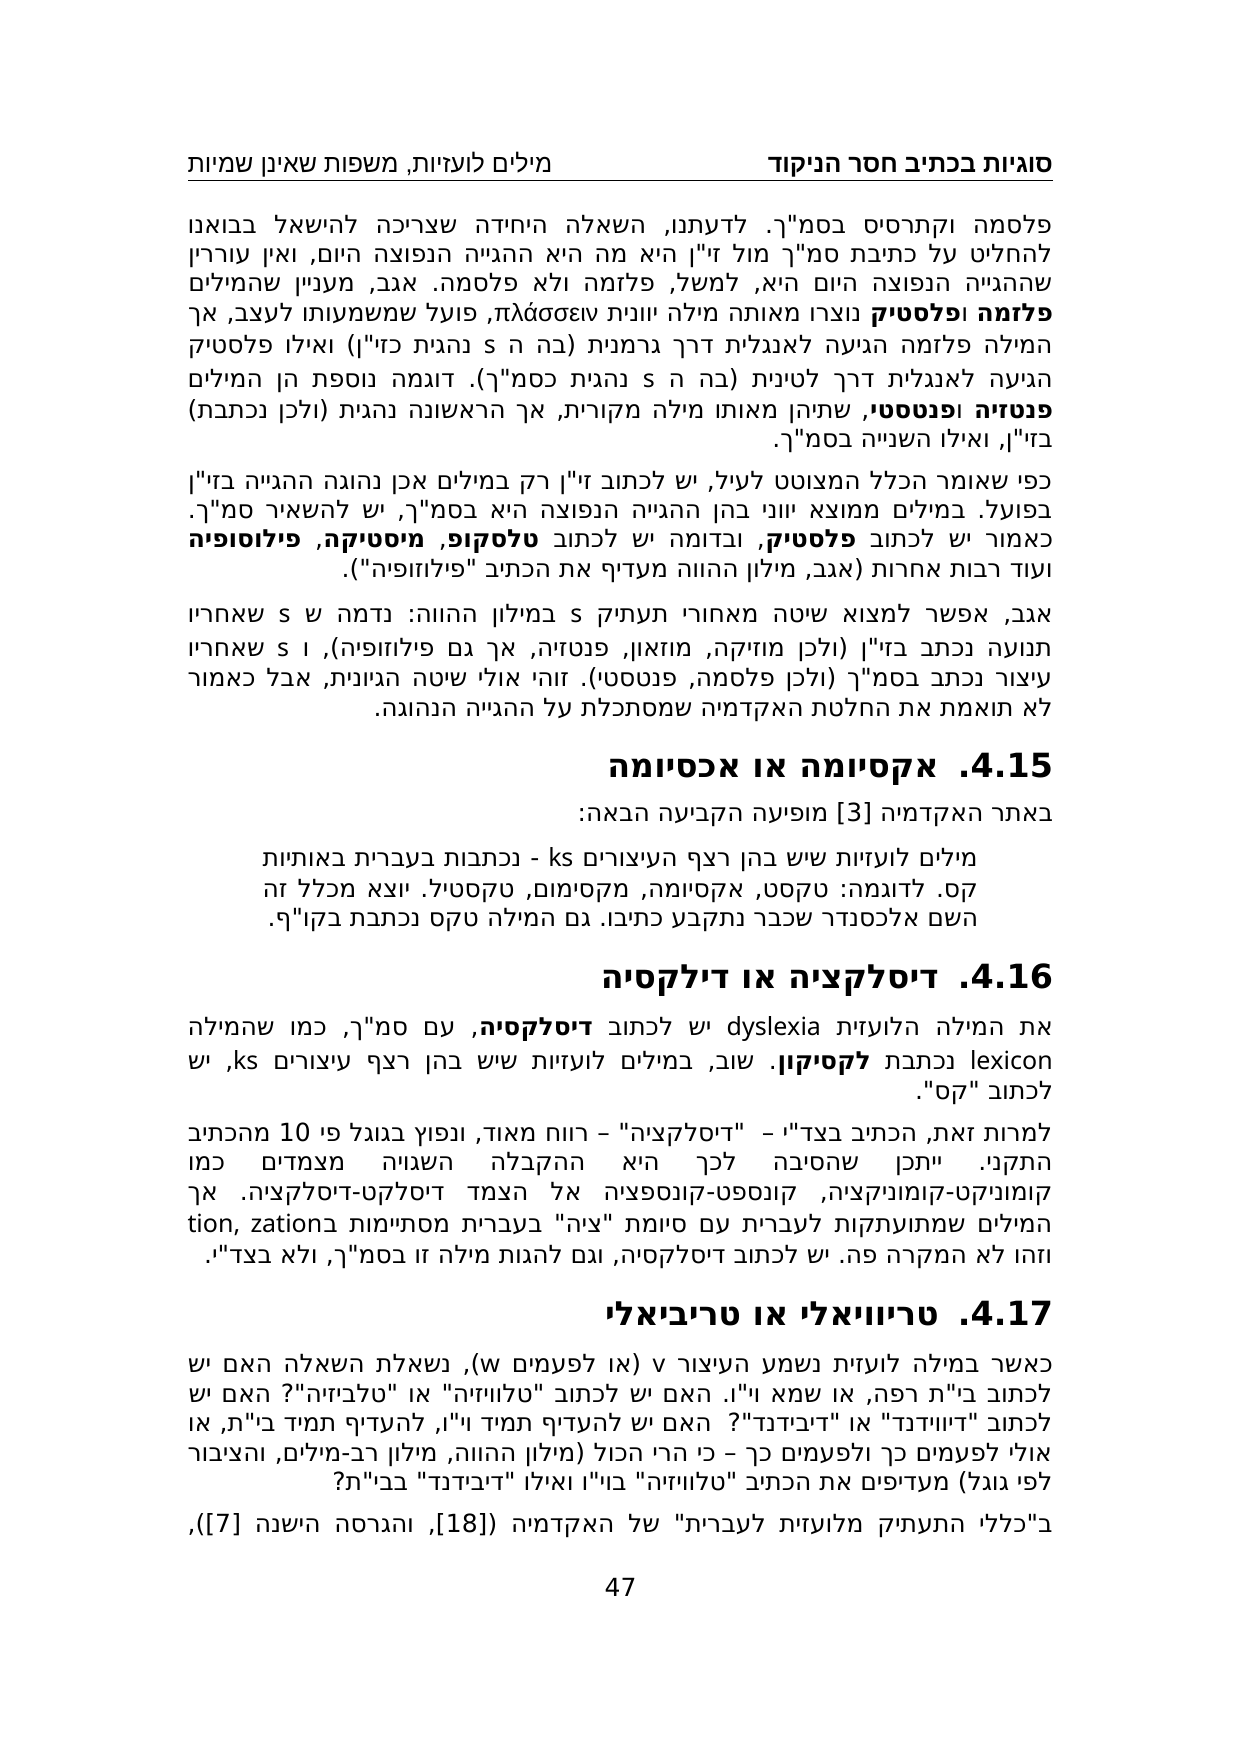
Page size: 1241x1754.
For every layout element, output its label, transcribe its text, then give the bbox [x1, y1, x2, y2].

text ב"כללי התעתיק מלועזית לעברית" של האקדמיה ([18], והגרסה הישנה [7]), מופיעה ההחלטה הבאה: [187, 1509, 1053, 1538]
subtitle אקסיומה או אכסיומה [187, 747, 1053, 786]
text כאשר במילה לועזית נשמע העיצור v (או לפעמים w), נשאלת השאלה האם יש לכתוב בי"ת רפה, או שמא וי"ו. האם יש לכתוב "טלוויזיה" או "טלביזיה"? האם יש לכתוב "דיווידנד" או "דיבידנד"? האם יש להעדיף תמיד וי"ו, להעדיף תמיד בי"ת, או אולי לפעמים כך ולפעמים כך – כי הרי הכול (מילון ההווה, מילון רב-מילים, והציבור לפי גוגל) מעדיפים את הכתיב "טלוויזיה" בוי"ו ואילו "דיבידנד" בבי"ת? [187, 1345, 1053, 1496]
text למרות שהציבור בדרך-כלל אכן מעדיף את הכתיב בזי"ן, בחלק מהמילים הנ"ל המילונים מתנגדים. כך למשל מילון ההווה כותב את רוב המילים הנ"ל בזי"ן, אך פלסמה וקתרסיס בסמ"ך. לדעתנו, השאלה היחידה שצריכה להישאל בבואנו להחליט על כתיבת סמ"ך מול זי"ן היא מה היא ההגייה הנפוצה היום, ואין עוררין שההגייה הנפוצה היום היא, למשל, פלזמה ולא פלסמה. אגב, מעניין שהמילים פלזמה ופלסטיק נוצרו מאותה מילה יוונית πλάσσειν, פועל שמשמעותו לעצב, אך המילה פלזמה הגיעה לאנגלית דרך גרמנית (בה ה s נהגית כזי"ן) ואילו פלסטיק הגיעה לאנגלית דרך לטינית (בה ה s נהגית כסמ"ך). דוגמה נוספת הן המילים פנטזיה ופנטסטי, שתיהן מאותו מילה מקורית, אך הראשונה נהגית (ולכן נכתבת) בזי"ן, ואילו השנייה בסמ"ך. [187, 210, 1053, 453]
subtitle טריוויאלי או טריביאלי [187, 1294, 1053, 1333]
text אגב, אפשר למצוא שיטה מאחורי תעתיק s במילון ההווה: נדמה ש s שאחריו תנועה נכתב בזי"ן (ולכן מוזיקה, מוזאון, פנטזיה, אך גם פילוזופיה), ו s שאחריו עיצור נכתב בסמ"ך (ולכן פלסמה, פנטסטי). זוהי אולי שיטה הגיונית, אבל כאמור לא תואמת את החלטת האקדמיה שמסתכלת על ההגייה הנהוגה. [187, 596, 1053, 722]
subtitle דיסלקציה או דילקסיה [187, 957, 1053, 996]
text באתר האקדמיה [3] מופיעה הקביעה הבאה: [187, 798, 1053, 827]
text כפי שאומר הכלל המצוטט לעיל, יש לכתוב זי"ן רק במילים אכן נהוגה ההגייה בזי"ן בפועל. במילים ממוצא יווני בהן ההגייה הנפוצה היא בסמ"ך, יש להשאיר סמ"ך. כאמור יש לכתוב פלסטיק, ובדומה יש לכתוב טלסקופ, מיסטיקה, פילוסופיה ועוד רבות אחרות (אגב, מילון ההווה מעדיף את הכתיב "פילוזופיה"). [187, 466, 1053, 583]
text את המילה הלועזית dyslexia יש לכתוב דיסלקסיה, עם סמ"ך, כמו שהמילה lexicon נכתבת לקסיקון. שוב, במילים לועזיות שיש בהן רצף עיצורים ks, יש לכתוב "קס". [187, 1008, 1053, 1106]
text מילים לועזיות שיש בהן רצף העיצורים ks - נכתבות בעברית באותיות קס. לדוגמה: טקסט, אקסיומה, מקסימום, טקסטיל. יוצא מכלל זה השם אלכסנדר שכבר נתקבע כתיבו. גם המילה טקס נכתבת בקו"ף. [262, 840, 978, 932]
text למרות זאת, הכתיב בצד"י – "דיסלקציה" – רווח מאוד, ונפוץ בגוגל פי 10 מהכתיב התקני. ייתכן שהסיבה לכך היא ההקבלה השגויה מצמדים כמו קומוניקט-קומוניקציה, קונספט-קונספציה אל הצמד דיסלקט-דיסלקציה. אך המילים שמתועתקות לעברית עם סיומת "ציה" בעברית מסתיימות בtion, zation וזהו לא המקרה פה. יש לכתוב דיסלקסיה, וגם להגות מילה זו בסמ"ך, ולא בצד"י. [187, 1118, 1053, 1269]
